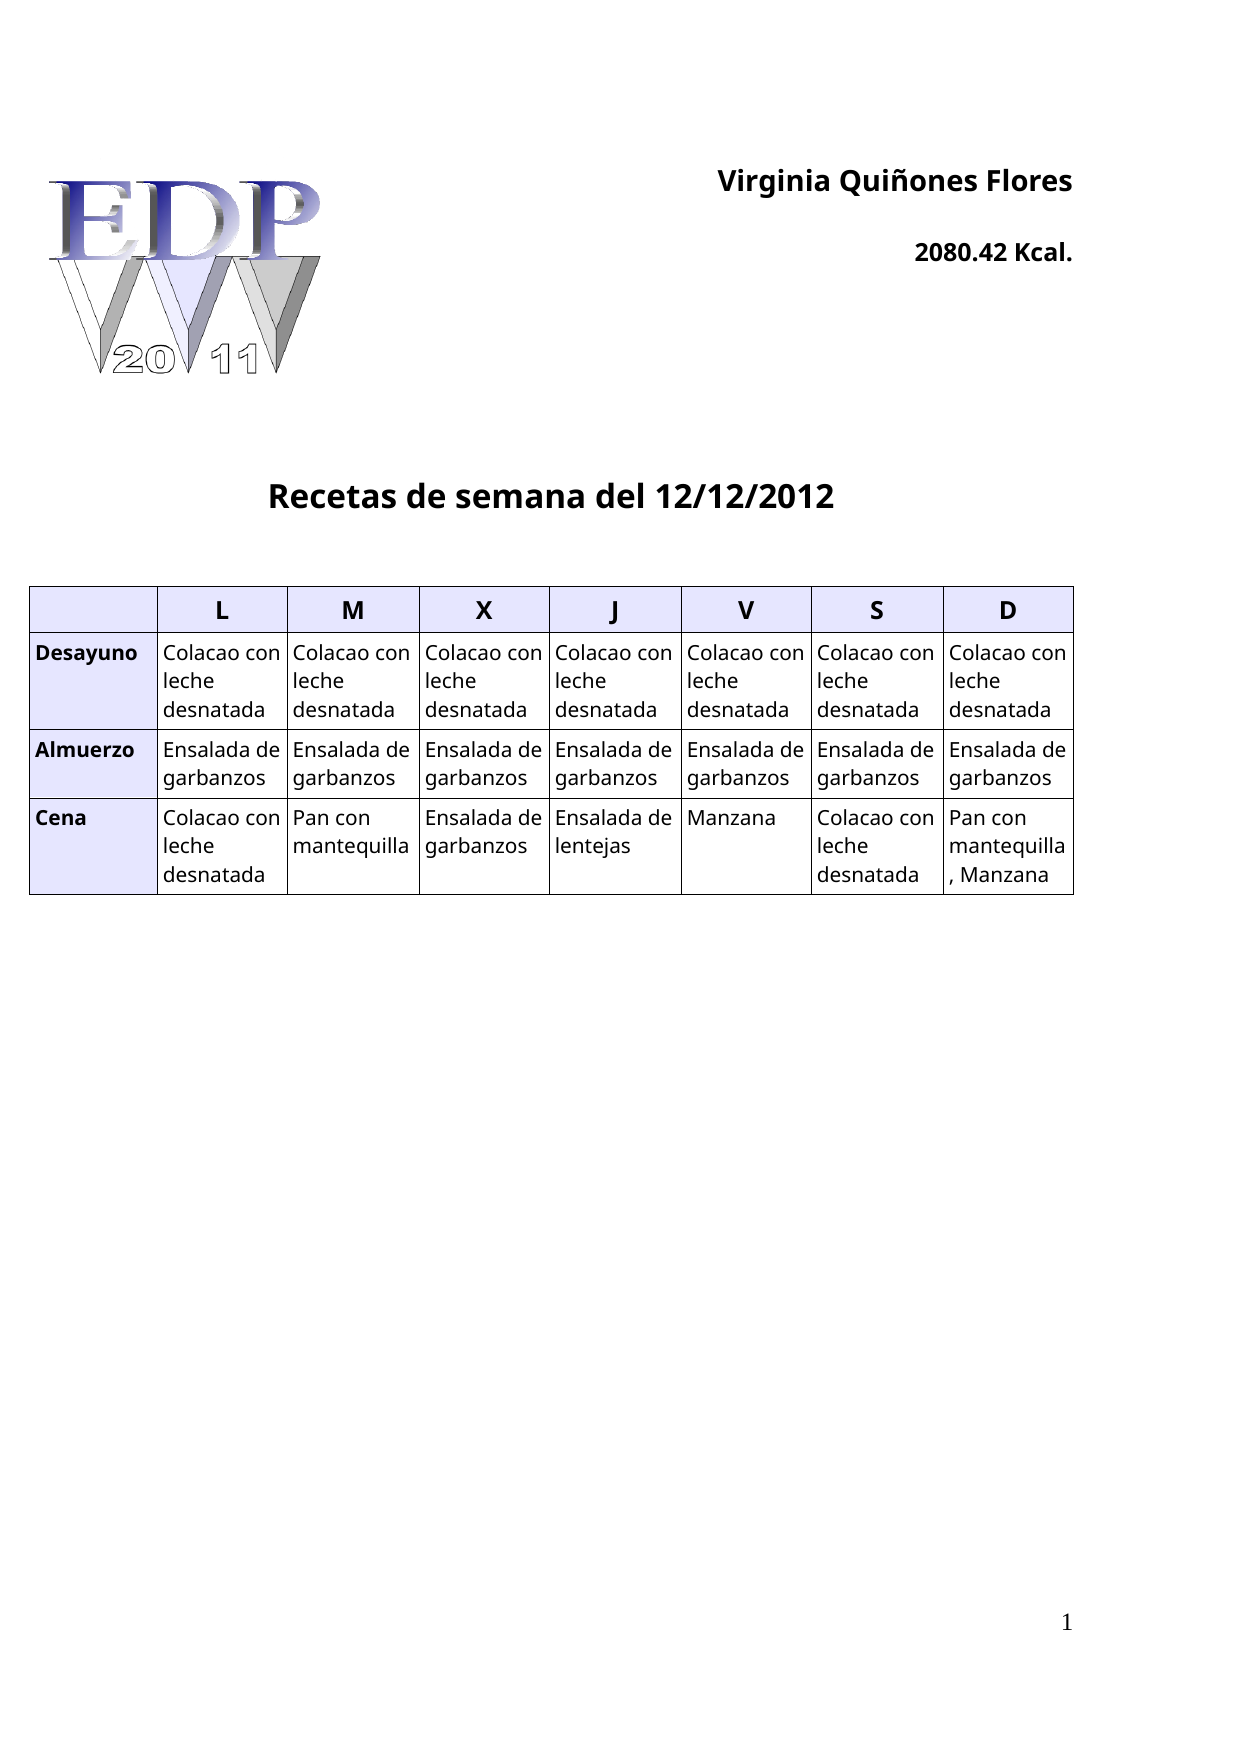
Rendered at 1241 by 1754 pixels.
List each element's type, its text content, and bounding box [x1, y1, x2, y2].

table_header L [158, 587, 287, 632]
table_cell Ensalada de lentejas [550, 799, 681, 894]
table_cell Ensalada de garbanzos [420, 730, 549, 797]
table_header D [944, 587, 1073, 632]
table_header [30, 587, 157, 632]
table_cell Colacao con leche desnatada [812, 799, 943, 894]
table_cell Almuerzo [30, 730, 157, 797]
table_cell Colacao con leche desnatada [158, 799, 287, 894]
table_cell Colacao con leche desnatada [550, 633, 681, 729]
table_header V [682, 587, 811, 632]
table_cell Pan con mantequilla [288, 799, 419, 894]
table_cell Colacao con leche desnatada [158, 633, 287, 729]
table_cell Colacao con leche desnatada [944, 633, 1073, 729]
table_header J [550, 587, 681, 632]
table_header S [812, 587, 943, 632]
table_cell Colacao con leche desnatada [420, 633, 549, 729]
table_cell Ensalada de garbanzos [944, 730, 1073, 797]
table_cell Desayuno [30, 633, 157, 729]
table_cell Cena [30, 799, 157, 894]
table_cell Manzana [682, 799, 811, 894]
table_cell Ensalada de garbanzos [550, 730, 681, 797]
table_cell Ensalada de garbanzos [158, 730, 287, 797]
table_cell Ensalada de garbanzos [420, 799, 549, 894]
table_cell Pan con mantequilla, Manzana [944, 799, 1073, 894]
table_cell Colacao con leche desnatada [682, 633, 811, 729]
table_cell Ensalada de garbanzos [682, 730, 811, 797]
table_cell Ensalada de garbanzos [288, 730, 419, 797]
table_cell Colacao con leche desnatada [288, 633, 419, 729]
table_cell Ensalada de garbanzos [812, 730, 943, 797]
table_cell Colacao con leche desnatada [812, 633, 943, 729]
text Virginia Quiñones Flores [334, 161, 1073, 200]
text Recetas de semana del 12/12/2012 [29, 473, 1073, 518]
text 2080.42 Kcal. [334, 234, 1073, 268]
table_header M [288, 587, 419, 632]
table_header X [420, 587, 549, 632]
picture [33, 120, 334, 396]
